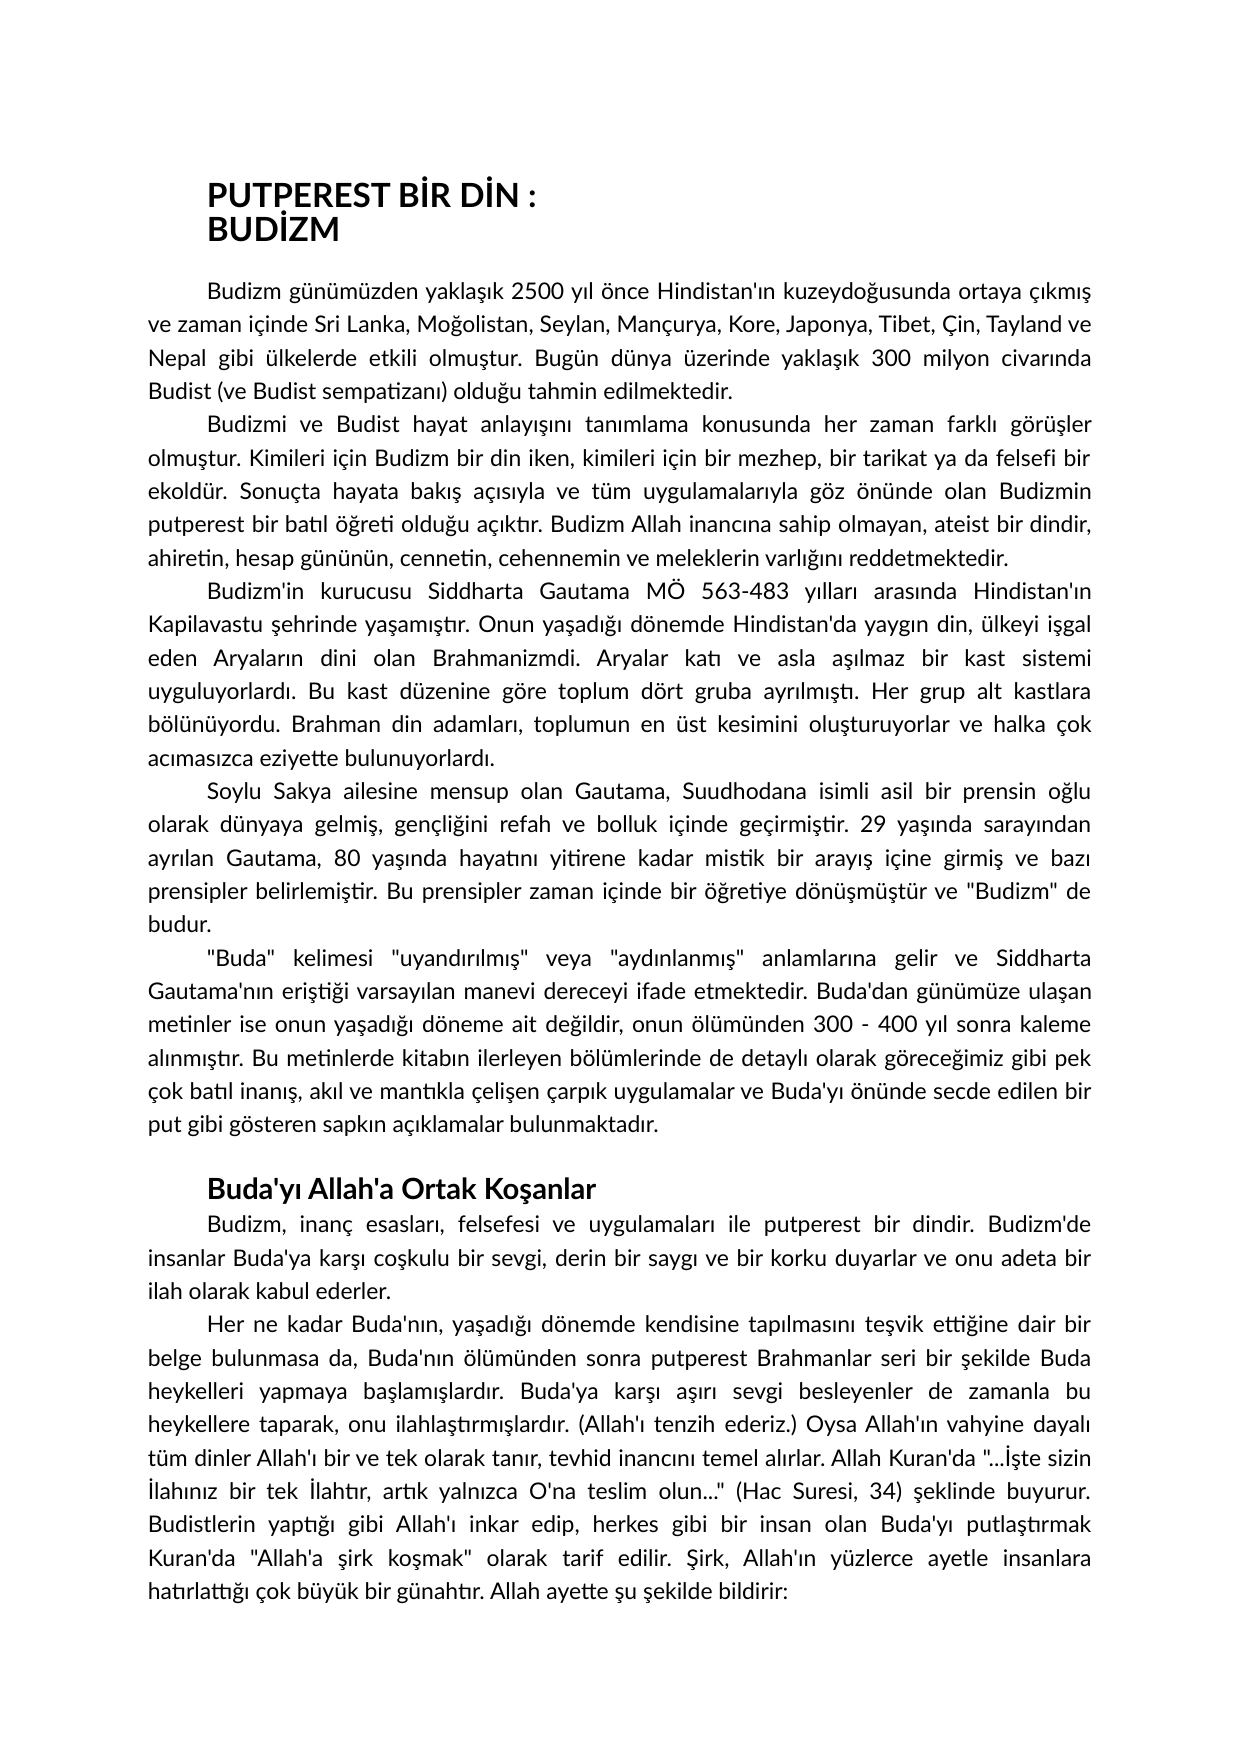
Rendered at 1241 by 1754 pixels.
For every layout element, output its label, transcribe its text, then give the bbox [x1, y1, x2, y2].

text "Buda" kelimesi "uyandırılmış" veya "aydınlanmış" anlamlarına gelir ve Siddharta Gautama'nın eriştiği varsayılan manevi dereceyi ifade etmektedir. Buda'dan günümüze ulaşan metinler ise onun yaşadığı döneme ait değildir, onun ölümünden 300 - 400 yıl sonra kaleme alınmıştır. Bu metinlerde kitabın ilerleyen bölümlerinde de detaylı olarak göreceğimiz gibi pek çok batıl inanış, akıl ve mantıkla çelişen çarpık uygulamalar ve Buda'yı önünde secde edilen bir put gibi gösteren sapkın açıklamalar bulunmaktadır. [148, 939, 1093, 1139]
subtitle PUTPEREST BİR DİN : [148, 181, 1093, 214]
text Her ne kadar Buda'nın, yaşadığı dönemde kendisine tapılmasını teşvik ettiğine dair bir belge bulunmasa da, Buda'nın ölümünden sonra putperest Brahmanlar seri bir şekilde Buda heykelleri yapmaya başlamışlardır. Buda'ya karşı aşırı sevgi besleyenler de zamanla bu heykellere taparak, onu ilahlaştırmışlardır. (Allah'ı tenzih ederiz.) Oysa Allah'ın vahyine dayalı tüm dinler Allah'ı bir ve tek olarak tanır, tevhid inancını temel alırlar. Allah Kuran'da "...İşte sizin İlahınız bir tek İlahtır, artık yalnızca O'na teslim olun..." (Hac Suresi, 34) şeklinde buyurur. Budistlerin yaptığı gibi Allah'ı inkar edip, herkes gibi bir insan olan Buda'yı putlaştırmak Kuran'da "Allah'a şirk koşmak" olarak tarif edilir. Şirk, Allah'ın yüzlerce ayetle insanlara hatırlattığı çok büyük bir günahtır. Allah ayette şu şekilde bildirir: [148, 1306, 1093, 1606]
text Budizm, inanç esasları, felsefesi ve uygulamaları ile putperest bir dindir. Budizm'de insanlar Buda'ya karşı coşkulu bir sevgi, derin bir saygı ve bir korku duyarlar ve onu adeta bir ilah olarak kabul ederler. [148, 1206, 1093, 1306]
text Budizm'in kurucusu Siddharta Gautama MÖ 563-483 yılları arasında Hindistan'ın Kapilavastu şehrinde yaşamıştır. Onun yaşadığı dönemde Hindistan'da yaygın din, ülkeyi işgal eden Aryaların dini olan Brahmanizmdi. Aryalar katı ve asla aşılmaz bir kast sistemi uyguluyorlardı. Bu kast düzenine göre toplum dört gruba ayrılmıştı. Her grup alt kastlara bölünüyordu. Brahman din adamları, toplumun en üst kesimini oluşturuyorlar ve halka çok acımasızca eziyette bulunuyorlardı. [148, 573, 1093, 773]
subtitle Buda'yı Allah'a Ortak Koşanlar [148, 1173, 1093, 1206]
text Soylu Sakya ailesine mensup olan Gautama, Suudhodana isimli asil bir prensin oğlu olarak dünyaya gelmiş, gençliğini refah ve bolluk içinde geçirmiştir. 29 yaşında sarayından ayrılan Gautama, 80 yaşında hayatını yitirene kadar mistik bir arayış içine girmiş ve bazı prensipler belirlemiştir. Bu prensipler zaman içinde bir öğretiye dönüşmüştür ve "Budizm" de budur. [148, 773, 1093, 939]
text Budizm günümüzden yaklaşık 2500 yıl önce Hindistan'ın kuzeydoğusunda ortaya çıkmış ve zaman içinde Sri Lanka, Moğolistan, Seylan, Mançurya, Kore, Japonya, Tibet, Çin, Tayland ve Nepal gibi ülkelerde etkili olmuştur. Bugün dünya üzerinde yaklaşık 300 milyon civarında Budist (ve Budist sempatizanı) olduğu tahmin edilmektedir. [148, 273, 1093, 406]
text Budizmi ve Budist hayat anlayışını tanımlama konusunda her zaman farklı görüşler olmuştur. Kimileri için Budizm bir din iken, kimileri için bir mezhep, bir tarikat ya da felsefi bir ekoldür. Sonuçta hayata bakış açısıyla ve tüm uygulamalarıyla göz önünde olan Budizmin putperest bir batıl öğreti olduğu açıktır. Budizm Allah inancına sahip olmayan, ateist bir dindir, ahiretin, hesap gününün, cennetin, cehennemin ve meleklerin varlığını reddetmektedir. [148, 406, 1093, 573]
subtitle BUDİZM [148, 214, 1093, 248]
